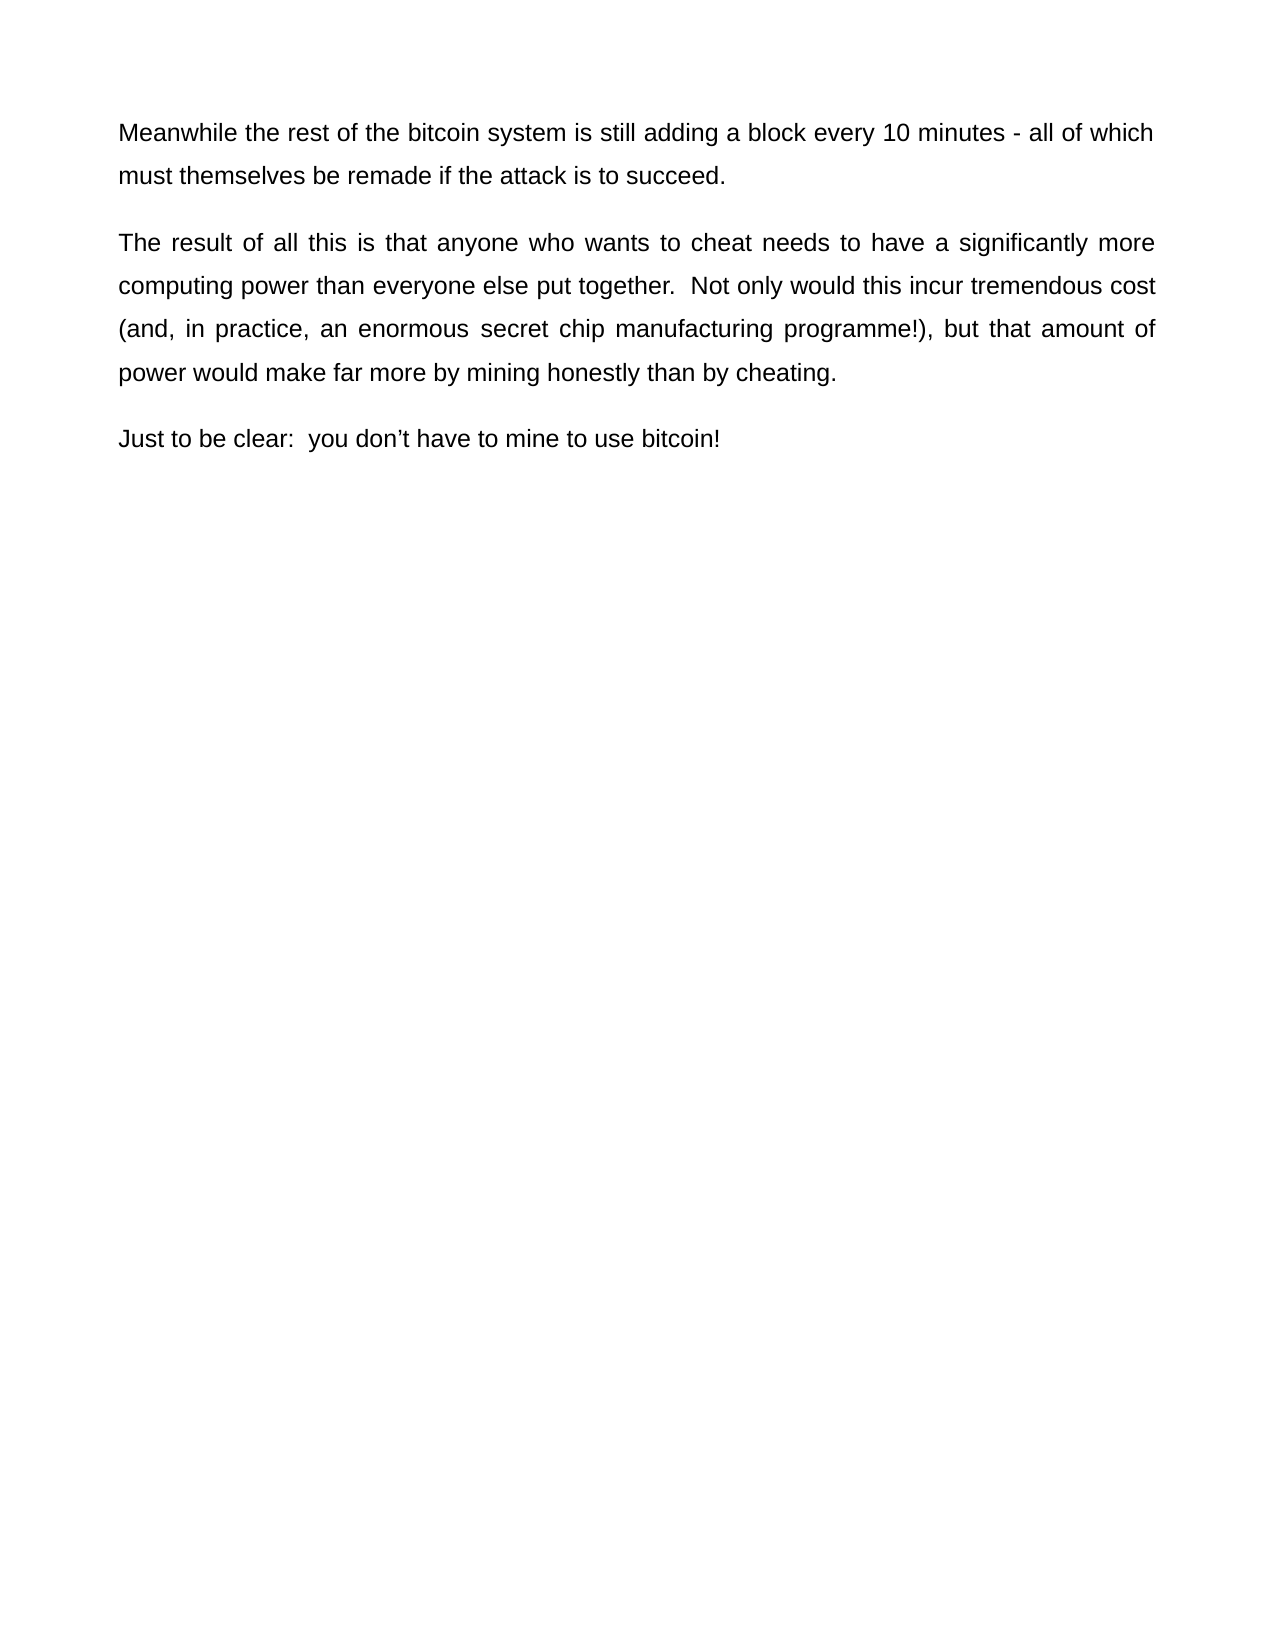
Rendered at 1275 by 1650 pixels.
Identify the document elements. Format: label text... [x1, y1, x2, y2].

text Just to be clear: you don’t have to mine to use bitcoin! [118, 424, 1157, 453]
text Meanwhile the rest of the bitcoin system is still adding a block every 10 minutes - all of which must themselves be remade if the attack is to succeed. [118, 118, 1157, 190]
text The result of all this is that anyone who wants to cheat needs to have a significantly more computing power than everyone else put together. Not only would this incur tremendous cost (and, in practice, an enormous secret chip manufacturing programme!), but that amount of power would make far more by mining honestly than by cheating. [118, 228, 1157, 386]
